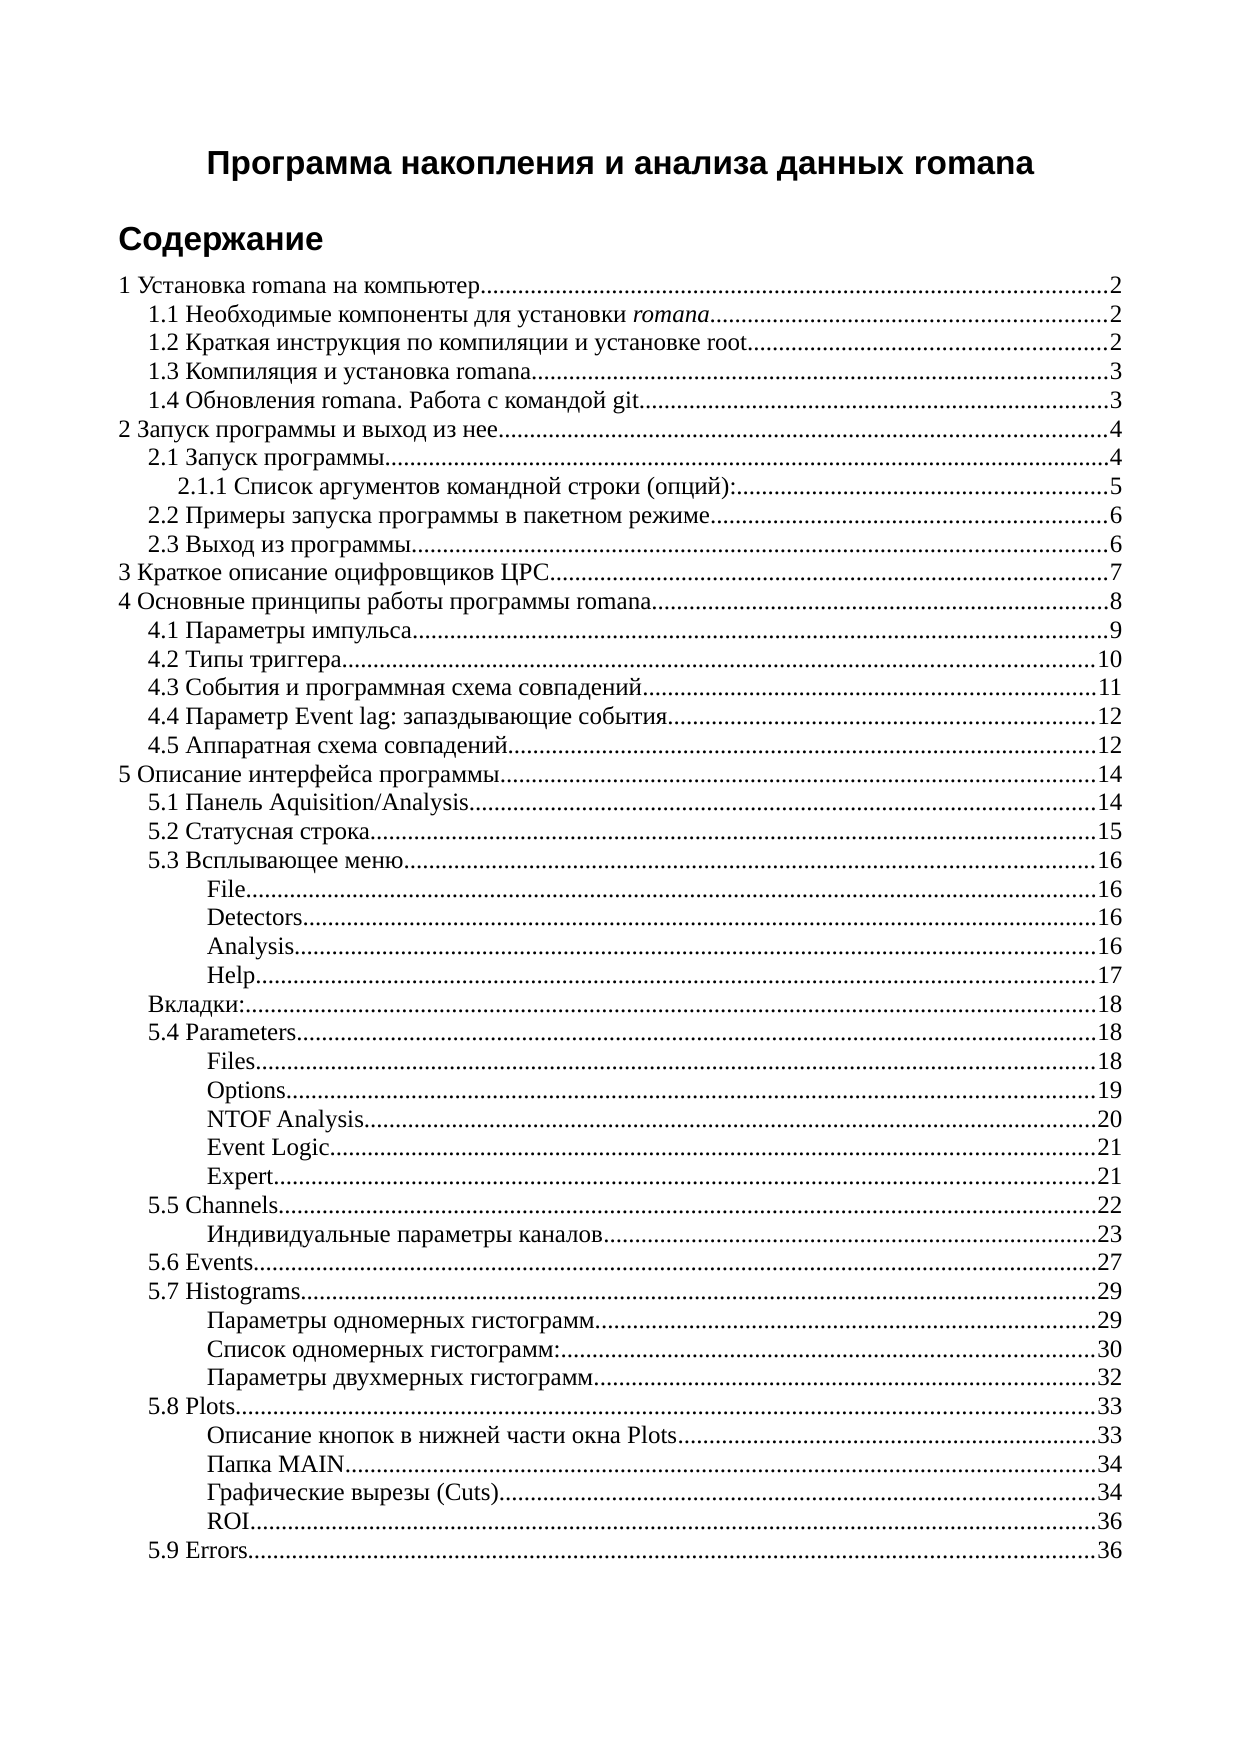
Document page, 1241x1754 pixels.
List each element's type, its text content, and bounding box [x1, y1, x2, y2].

text Параметры одномерных гистограмм. 29 [207, 1305, 1122, 1334]
text Help 17 [207, 960, 1122, 989]
text 4.4 Параметр Event lag: запаздывающие события 12 [148, 701, 1122, 730]
text 4.5 Аппаратная схема совпадений 12 [148, 730, 1122, 759]
text 5.1 Панель Aquisition/Analysis 14 [148, 787, 1122, 816]
subtitle Содержание [118, 219, 1122, 257]
text Описание кнопок в нижней части окна Plots 33 [207, 1420, 1122, 1449]
text Вкладки: 18 [148, 989, 1122, 1017]
text NTOF Analysis 20 [207, 1104, 1122, 1132]
text Параметры двухмерных гистограмм. 32 [207, 1362, 1122, 1391]
text 1.2 Краткая инструкция по компиляции и установке root 2 [148, 327, 1122, 356]
text 1.3 Компиляция и установка romana 3 [148, 356, 1122, 385]
text 5 Описание интерфейса программы 14 [118, 759, 1122, 787]
text Expert 21 [207, 1161, 1122, 1190]
text 5.2 Статусная строка 15 [148, 816, 1122, 845]
text ROI 36 [207, 1506, 1122, 1535]
text Analysis 16 [207, 931, 1122, 960]
text 5.4 Parameters 18 [148, 1017, 1122, 1046]
text Папка MAIN 34 [207, 1449, 1122, 1477]
text File 16 [207, 874, 1122, 902]
text 1.1 Необходимые компоненты для установки romana 2 [148, 299, 1122, 327]
text Индивидуальные параметры каналов 23 [207, 1219, 1122, 1247]
text 2 Запуск программы и выход из нее 4 [118, 414, 1122, 442]
subtitle Программа накопления и анализа данных romana [118, 143, 1122, 182]
text 3 Краткое описание оцифровщиков ЦРС 7 [118, 557, 1122, 586]
text Графические вырезы (Cuts) 34 [207, 1477, 1122, 1506]
text 4 Основные принципы работы программы romana 8 [118, 586, 1122, 615]
text Event Logic 21 [207, 1132, 1122, 1161]
text Options 19 [207, 1075, 1122, 1104]
text 2.1.1 Список аргументов командной строки (опций): 5 [177, 471, 1122, 500]
text Files 18 [207, 1046, 1122, 1075]
text Список одномерных гистограмм: 30 [207, 1334, 1122, 1362]
text 2.2 Примеры запуска программы в пакетном режиме 6 [148, 500, 1122, 529]
text 1.4 Обновления romana. Работа с командой git 3 [148, 385, 1122, 414]
text 2.3 Выход из программы 6 [148, 529, 1122, 557]
text 4.1 Параметры импульса 9 [148, 615, 1122, 644]
text 5.8 Plots 33 [148, 1391, 1122, 1420]
text 5.3 Всплывающее меню 16 [148, 845, 1122, 874]
text Detectors 16 [207, 902, 1122, 931]
text 5.9 Errors 36 [148, 1535, 1122, 1564]
text 4.2 Типы триггера 10 [148, 644, 1122, 672]
text 4.3 События и программная схема совпадений 11 [148, 672, 1122, 701]
text 5.6 Events 27 [148, 1247, 1122, 1276]
text 1 Установка romana на компьютер 2 [118, 270, 1122, 299]
text 5.5 Channels 22 [148, 1190, 1122, 1219]
text 2.1 Запуск программы 4 [148, 442, 1122, 471]
text 5.7 Histograms 29 [148, 1276, 1122, 1305]
